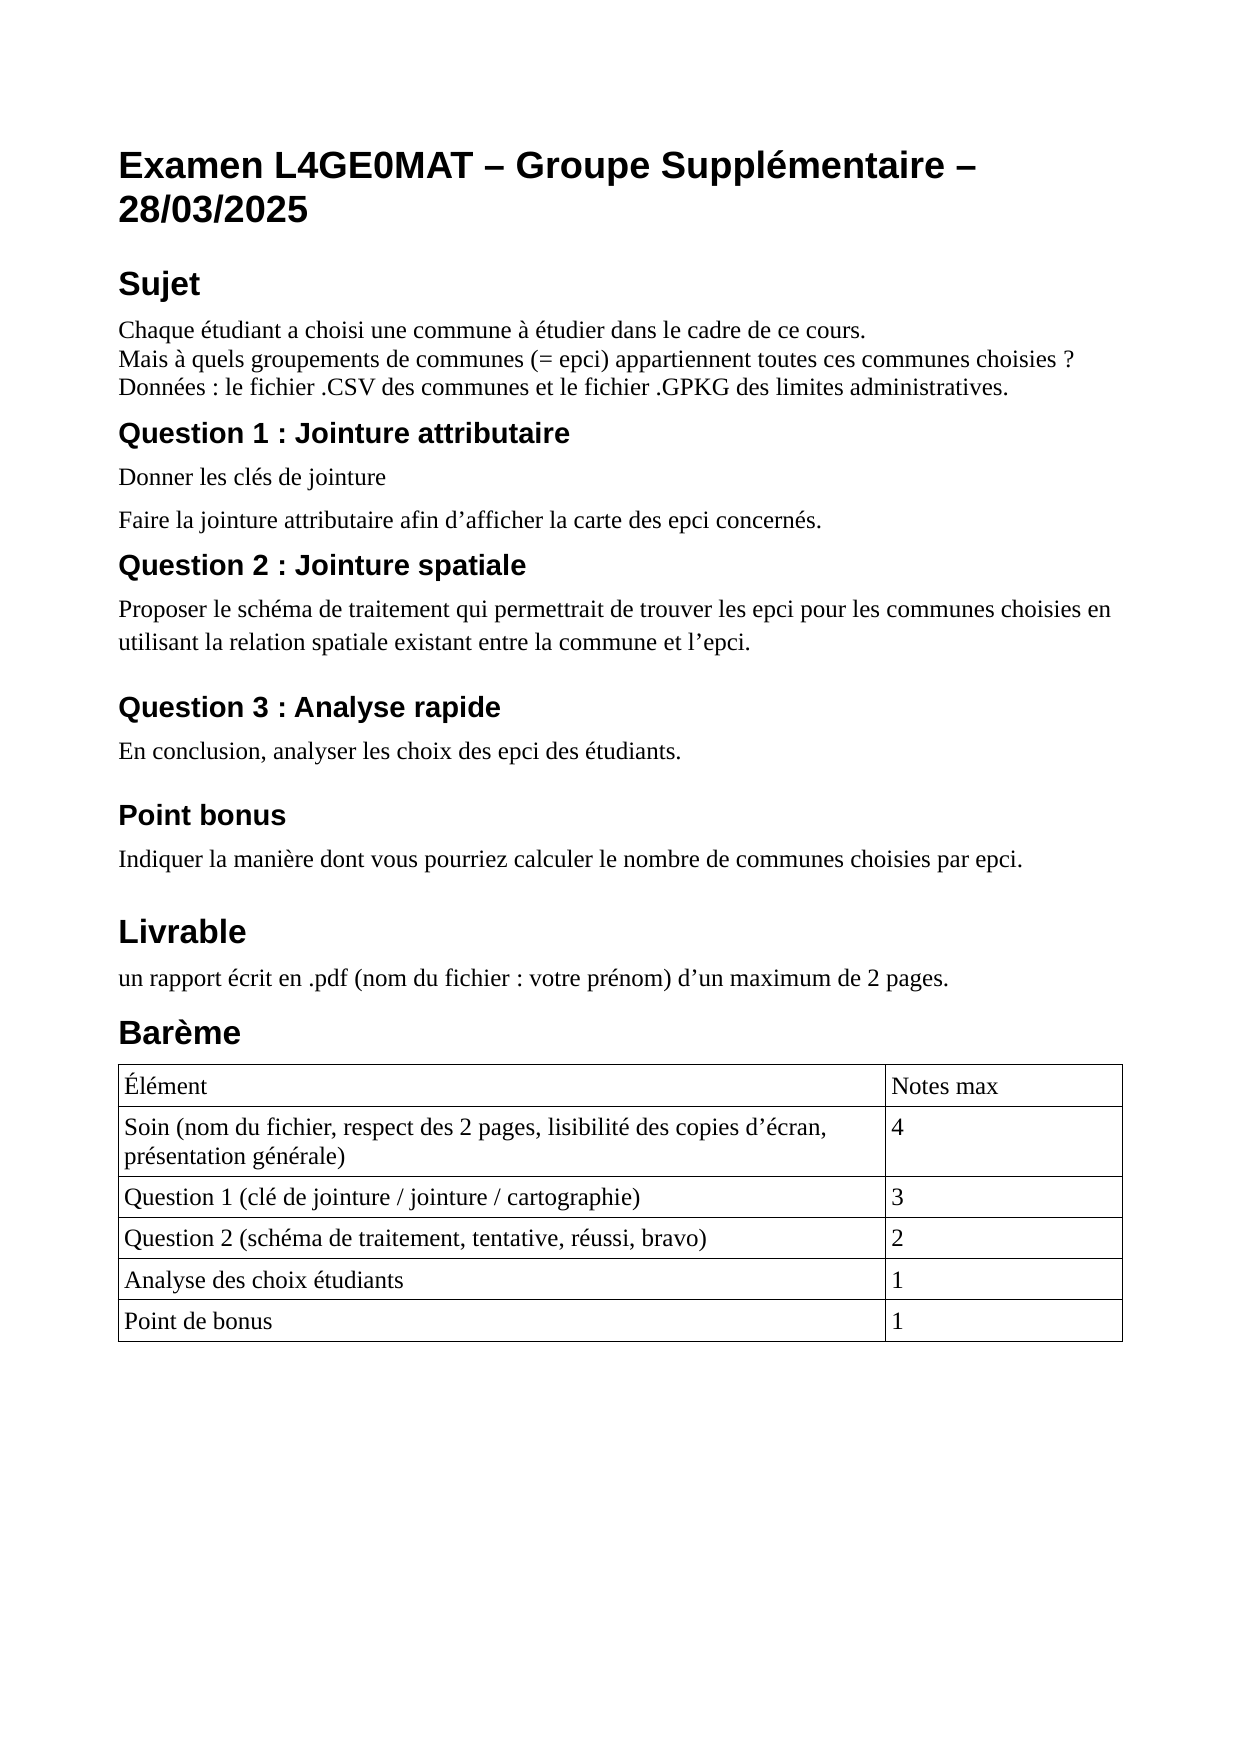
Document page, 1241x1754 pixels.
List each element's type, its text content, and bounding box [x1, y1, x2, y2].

text En conclusion, analyser les choix des epci des étudiants. [118, 736, 1122, 764]
text Mais à quels groupements de communes (= epci) appartiennent toutes ces communes choisies ? [118, 344, 1122, 372]
subtitle Question 1 : Jointure attributaire [118, 416, 1122, 449]
table_cell 4 [886, 1107, 1122, 1176]
subtitle Sujet [118, 264, 1122, 302]
text Faire la jointure attributaire afin d’afficher la carte des epci concernés. [118, 505, 1122, 534]
table_header Notes max [886, 1065, 1122, 1106]
subtitle Examen L4GE0MAT – Groupe Supplémentaire – 28/03/2025 [118, 143, 1122, 230]
subtitle Barème [118, 1013, 1122, 1052]
subtitle Livrable [118, 912, 1122, 951]
table_cell 2 [886, 1218, 1122, 1258]
table_cell 1 [886, 1300, 1122, 1341]
text un rapport écrit en .pdf (nom du fichier : votre prénom) d’un maximum de 2 pages. [118, 963, 1122, 992]
subtitle Point bonus [118, 798, 1122, 831]
table_cell Question 1 (clé de jointure / jointure / cartographie) [119, 1177, 885, 1217]
text Chaque étudiant a choisi une commune à étudier dans le cadre de ce cours. [118, 315, 1122, 344]
table_cell Soin (nom du fichier, respect des 2 pages, lisibilité des copies d’écran, présentation générale) [119, 1107, 885, 1176]
table_cell Question 2 (schéma de traitement, tentative, réussi, bravo) [119, 1218, 885, 1258]
subtitle Question 2 : Jointure spatiale [118, 548, 1122, 582]
text Donner les clés de jointure [118, 462, 1122, 491]
text Données : le fichier .CSV des communes et le fichier .GPKG des limites administratives. [118, 372, 1122, 401]
subtitle Question 3 : Analyse rapide [118, 690, 1122, 723]
table_cell 3 [886, 1177, 1122, 1217]
table_cell 1 [886, 1259, 1122, 1299]
text Indiquer la manière dont vous pourriez calculer le nombre de communes choisies par epci. [118, 844, 1122, 873]
table_cell Point de bonus [119, 1300, 885, 1341]
table_header Élément [119, 1065, 885, 1106]
text Proposer le schéma de traitement qui permettrait de trouver les epci pour les communes choisies en utilisant la relation spatiale existant entre la commune et l’epci. [118, 594, 1122, 656]
table_cell Analyse des choix étudiants [119, 1259, 885, 1299]
